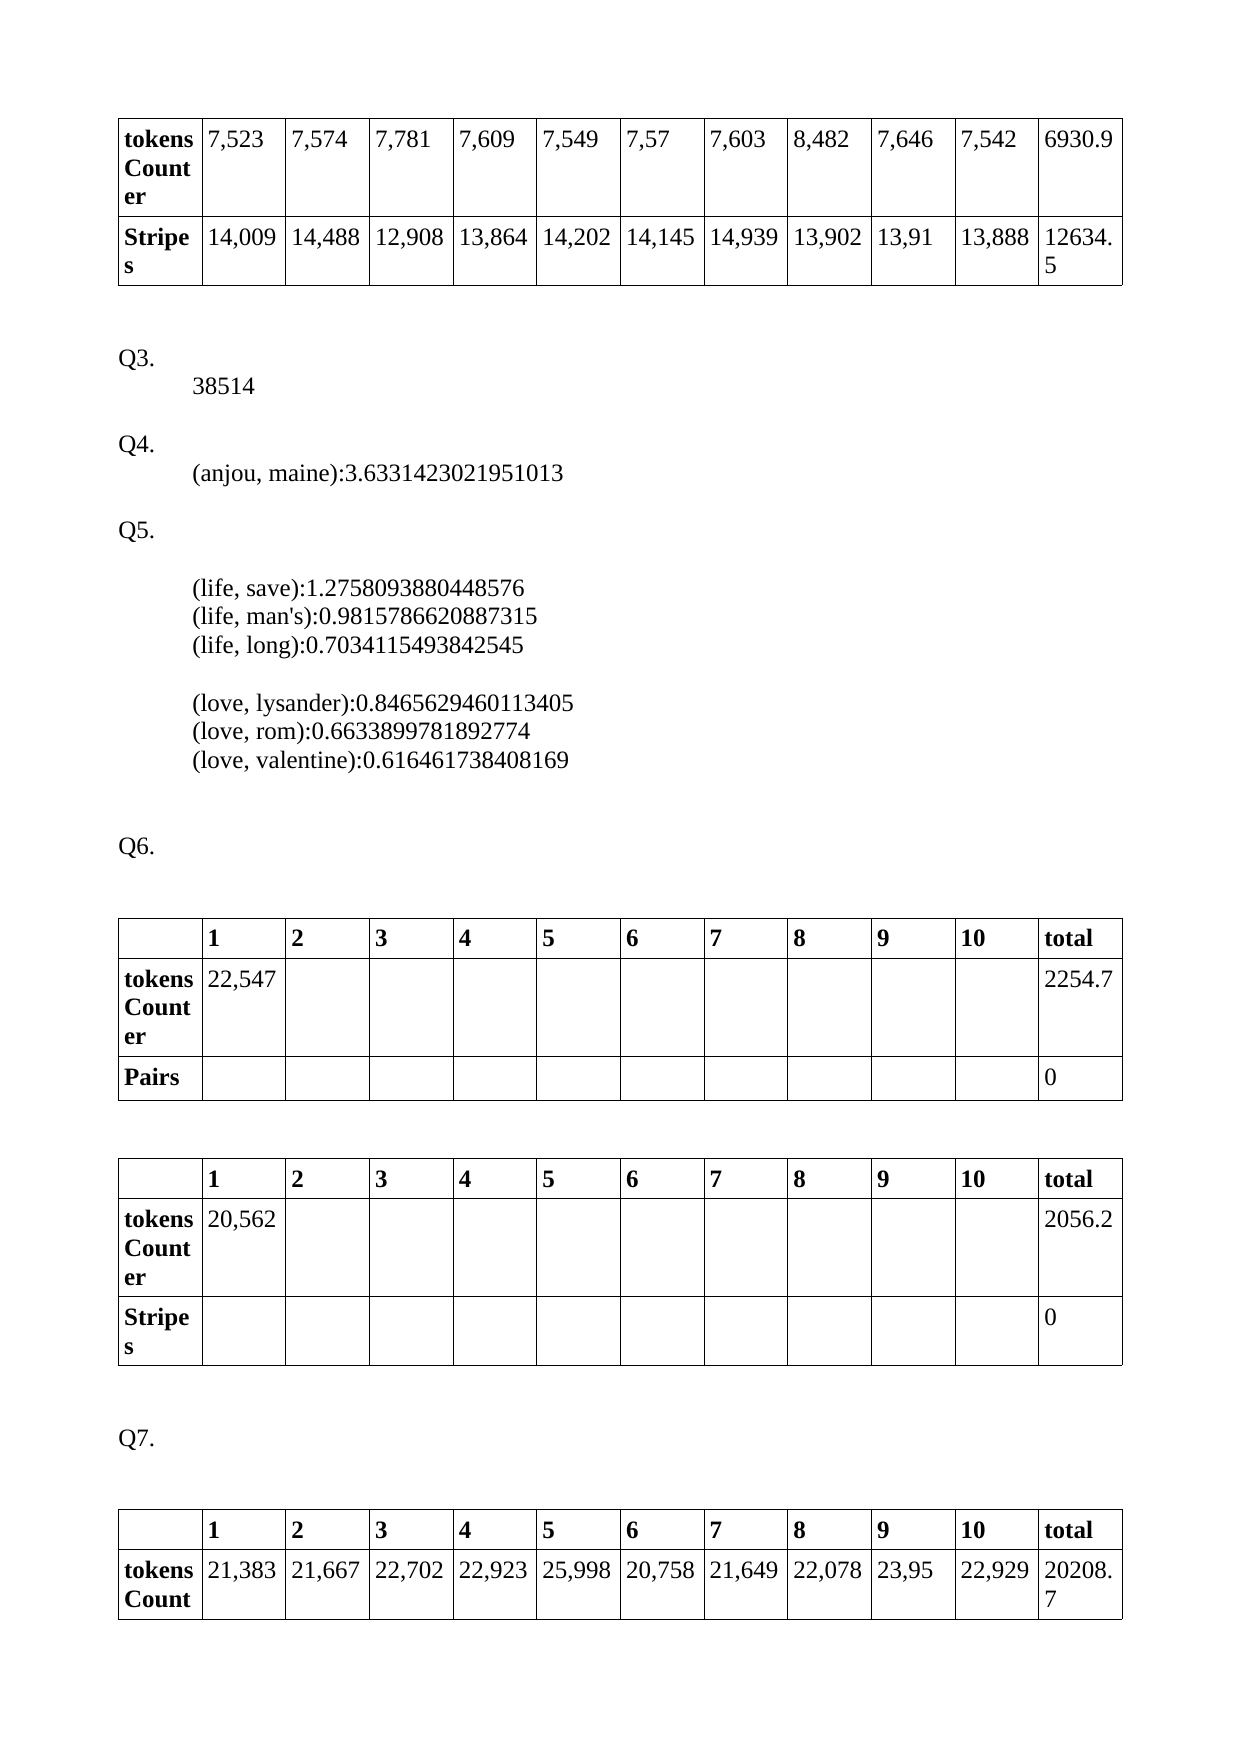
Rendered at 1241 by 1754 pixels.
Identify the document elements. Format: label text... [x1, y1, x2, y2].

table_cell [872, 1297, 955, 1365]
table_cell [203, 1057, 285, 1100]
text Q6. [118, 831, 1122, 860]
table_header 9 [872, 1159, 955, 1198]
table_cell 22,078 [788, 1550, 871, 1618]
table_cell 22,6 [1039, 1550, 1122, 1618]
table_header 3 [370, 1510, 453, 1549]
table_cell [537, 1199, 620, 1296]
table_header 2 [286, 919, 369, 958]
table_cell [370, 959, 453, 1056]
table_cell 0 [1039, 1057, 1122, 1100]
table_cell 2,06 [1039, 1199, 1122, 1296]
table_cell 13,888 [956, 217, 1038, 285]
table_header 8 [788, 1510, 871, 1549]
table_cell 14,488 [286, 217, 369, 285]
table_cell Pairs [119, 1057, 202, 1100]
table_header 10 [956, 1159, 1038, 1198]
table_cell [537, 959, 620, 1056]
text Q4. [118, 429, 1122, 458]
table_cell [788, 1199, 871, 1296]
table_header [119, 919, 202, 958]
table_cell 2,25 [1039, 959, 1122, 1056]
table_cell [788, 1057, 871, 1100]
table_cell Stripes [119, 217, 202, 285]
table_header 4 [454, 1510, 536, 1549]
table_cell [872, 1057, 955, 1100]
table_cell 20,562 [203, 1199, 285, 1296]
table_cell [454, 1057, 536, 1100]
table_cell [537, 1297, 620, 1365]
table_header 4 [454, 919, 536, 958]
table_cell [370, 1057, 453, 1100]
table_cell [788, 1297, 871, 1365]
text (anjou, maine):3.6331423021951013 [118, 458, 1122, 486]
table_cell 8,482 [788, 119, 871, 216]
table_cell [203, 1297, 285, 1365]
text Q3. [118, 343, 1122, 371]
table_header [119, 1510, 202, 1549]
text Q7. [118, 1423, 1122, 1452]
table_header total [1039, 1510, 1122, 1549]
table_cell [286, 959, 369, 1056]
table_cell 7,523 [203, 119, 285, 216]
table_cell tokensCounter [119, 959, 202, 1056]
table_header 4 [454, 1159, 536, 1198]
table_header 9 [872, 919, 955, 958]
table_cell 13,91 [872, 217, 955, 285]
table_header 3 [370, 919, 453, 958]
table_header 2 [286, 1510, 369, 1549]
table_cell 7,69 [1039, 119, 1122, 216]
table_cell [286, 1057, 369, 1100]
table_cell [956, 1199, 1038, 1296]
table_header 2 [286, 1159, 369, 1198]
table_cell [454, 1199, 536, 1296]
table_header 7 [705, 1510, 787, 1549]
table_cell 7,57 [621, 119, 704, 216]
table_header 3 [370, 1159, 453, 1198]
text (life, man's):0.9815786620887315 [118, 601, 1122, 630]
table_cell [286, 1297, 369, 1365]
table_header [119, 1159, 202, 1198]
table_cell tokensCount [119, 1550, 202, 1618]
table_header total [1039, 919, 1122, 958]
table_cell 14,145 [621, 217, 704, 285]
table_header 7 [705, 1159, 787, 1198]
table_cell 21,383 [203, 1550, 285, 1618]
table_header 6 [621, 1510, 704, 1549]
table_cell [956, 1297, 1038, 1365]
table_cell [705, 959, 787, 1056]
table_cell [286, 1199, 369, 1296]
text (love, lysander):0.8465629460113405 [118, 688, 1122, 716]
table_cell 14,03 [1039, 217, 1122, 285]
table_cell 7,781 [370, 119, 453, 216]
table_cell 7,609 [454, 119, 536, 216]
table_cell 22,923 [454, 1550, 536, 1618]
table_cell [621, 959, 704, 1056]
table_cell 0 [1039, 1297, 1122, 1365]
table_cell 21,667 [286, 1550, 369, 1618]
table_cell tokensCounter [119, 119, 202, 216]
table_cell 23,95 [872, 1550, 955, 1618]
table_cell [872, 959, 955, 1056]
table_cell 14,009 [203, 217, 285, 285]
table_cell 12,908 [370, 217, 453, 285]
table_header 6 [621, 919, 704, 958]
table_cell 7,646 [872, 119, 955, 216]
table_cell [705, 1297, 787, 1365]
table_header 1 [203, 1159, 285, 1198]
table_cell [705, 1199, 787, 1296]
table_header 10 [956, 919, 1038, 958]
table_cell 7,542 [956, 119, 1038, 216]
table_header 6 [621, 1159, 704, 1198]
table_cell [621, 1297, 704, 1365]
table_header 10 [956, 1510, 1038, 1549]
table_header 5 [537, 919, 620, 958]
text (life, long):0.7034115493842545 [118, 630, 1122, 659]
table_header 9 [872, 1510, 955, 1549]
text (life, save):1.2758093880448576 [118, 573, 1122, 601]
table_cell 13,864 [454, 217, 536, 285]
table_cell 20,758 [621, 1550, 704, 1618]
table_header 8 [788, 1159, 871, 1198]
table_cell 14,939 [705, 217, 787, 285]
table_header total [1039, 1159, 1122, 1198]
table_cell 7,603 [705, 119, 787, 216]
table_header 5 [537, 1510, 620, 1549]
table_cell [788, 959, 871, 1056]
table_header 8 [788, 919, 871, 958]
table_cell [621, 1057, 704, 1100]
table_cell [956, 1057, 1038, 1100]
table_header 5 [537, 1159, 620, 1198]
text (love, valentine):0.616461738408169 [118, 745, 1122, 774]
text 38514 [118, 371, 1122, 400]
text Q5. [118, 515, 1122, 544]
table_cell [370, 1199, 453, 1296]
table_header 1 [203, 1510, 285, 1549]
table_cell [537, 1057, 620, 1100]
table_cell 7,574 [286, 119, 369, 216]
table_cell 25,998 [537, 1550, 620, 1618]
table_cell tokensCounter [119, 1199, 202, 1296]
table_cell [872, 1199, 955, 1296]
table_cell 7,549 [537, 119, 620, 216]
table_cell 21,649 [705, 1550, 787, 1618]
table_cell Stripes [119, 1297, 202, 1365]
table_cell [621, 1199, 704, 1296]
table_cell 22,702 [370, 1550, 453, 1618]
table_cell 22,547 [203, 959, 285, 1056]
table_cell [454, 959, 536, 1056]
text (love, rom):0.6633899781892774 [118, 716, 1122, 745]
table_cell [370, 1297, 453, 1365]
table_cell [956, 959, 1038, 1056]
table_cell 13,902 [788, 217, 871, 285]
table_header 7 [705, 919, 787, 958]
table_cell [454, 1297, 536, 1365]
table_cell 14,202 [537, 217, 620, 285]
table_cell [705, 1057, 787, 1100]
table_header 1 [203, 919, 285, 958]
table_cell 22,929 [956, 1550, 1038, 1618]
